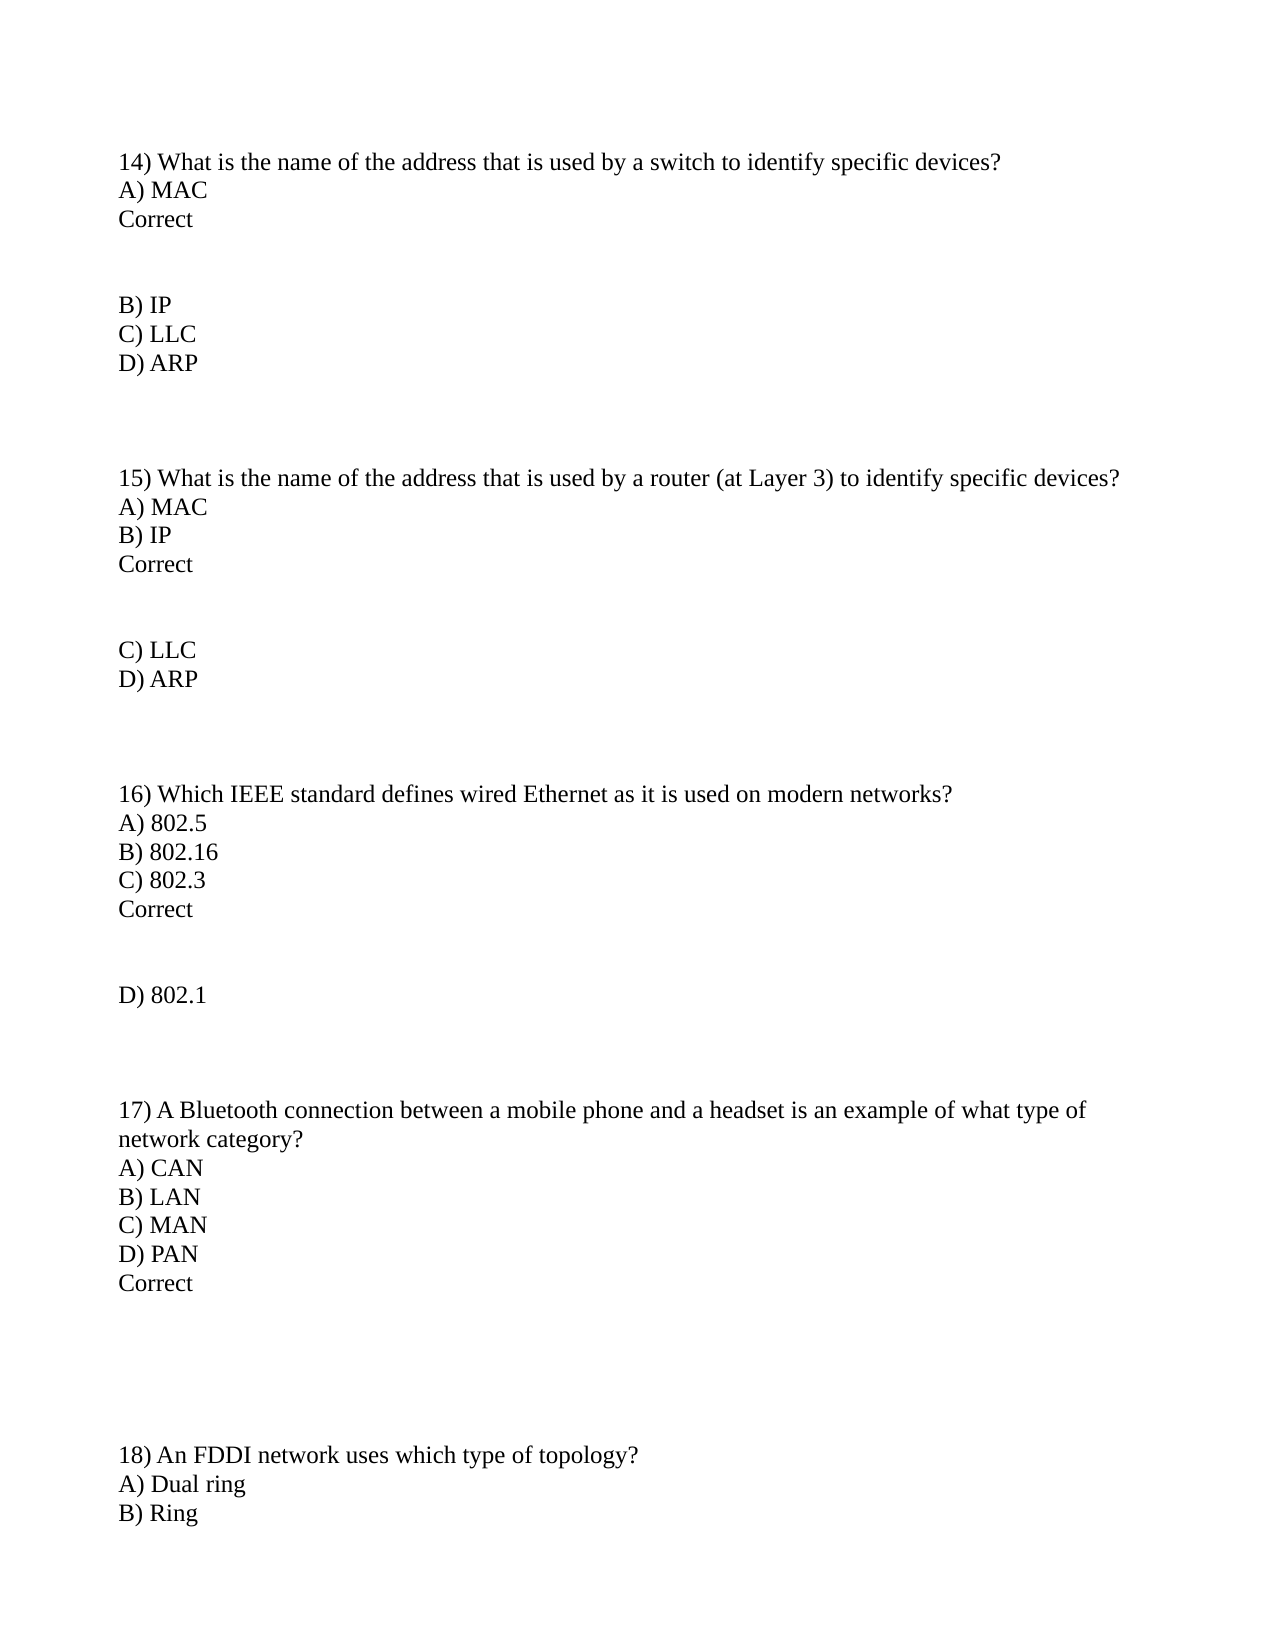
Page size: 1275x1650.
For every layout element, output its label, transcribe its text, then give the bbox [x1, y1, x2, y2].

text Correct [118, 204, 1157, 233]
text Correct [118, 1268, 1157, 1297]
text A) MAC [118, 176, 1157, 204]
text 18) An FDDI network uses which type of topology? [118, 1441, 1157, 1469]
text A) CAN [118, 1153, 1157, 1182]
text A) 802.5 [118, 808, 1157, 837]
text Correct [118, 549, 1157, 578]
text A) MAC [118, 492, 1157, 521]
text C) 802.3 [118, 866, 1157, 894]
text D) 802.1 [118, 981, 1157, 1009]
text C) MAN [118, 1211, 1157, 1239]
text D) ARP [118, 348, 1157, 377]
text Correct [118, 894, 1157, 923]
text B) IP [118, 521, 1157, 549]
text B) IP [118, 291, 1157, 319]
text C) LLC [118, 319, 1157, 348]
text D) PAN [118, 1239, 1157, 1268]
text B) 802.16 [118, 837, 1157, 866]
text 15) What is the name of the address that is used by a router (at Layer 3) to identify specific devices? [118, 463, 1157, 492]
text 16) Which IEEE standard defines wired Ethernet as it is used on modern networks? [118, 779, 1157, 808]
text 14) What is the name of the address that is used by a switch to identify specific devices? [118, 147, 1157, 176]
text D) ARP [118, 664, 1157, 693]
text 17) A Bluetooth connection between a mobile phone and a headset is an example of what type of network category? [118, 1096, 1157, 1153]
text B) LAN [118, 1182, 1157, 1211]
text B) Ring [118, 1498, 1157, 1527]
text A) Dual ring [118, 1469, 1157, 1498]
text C) LLC [118, 636, 1157, 664]
